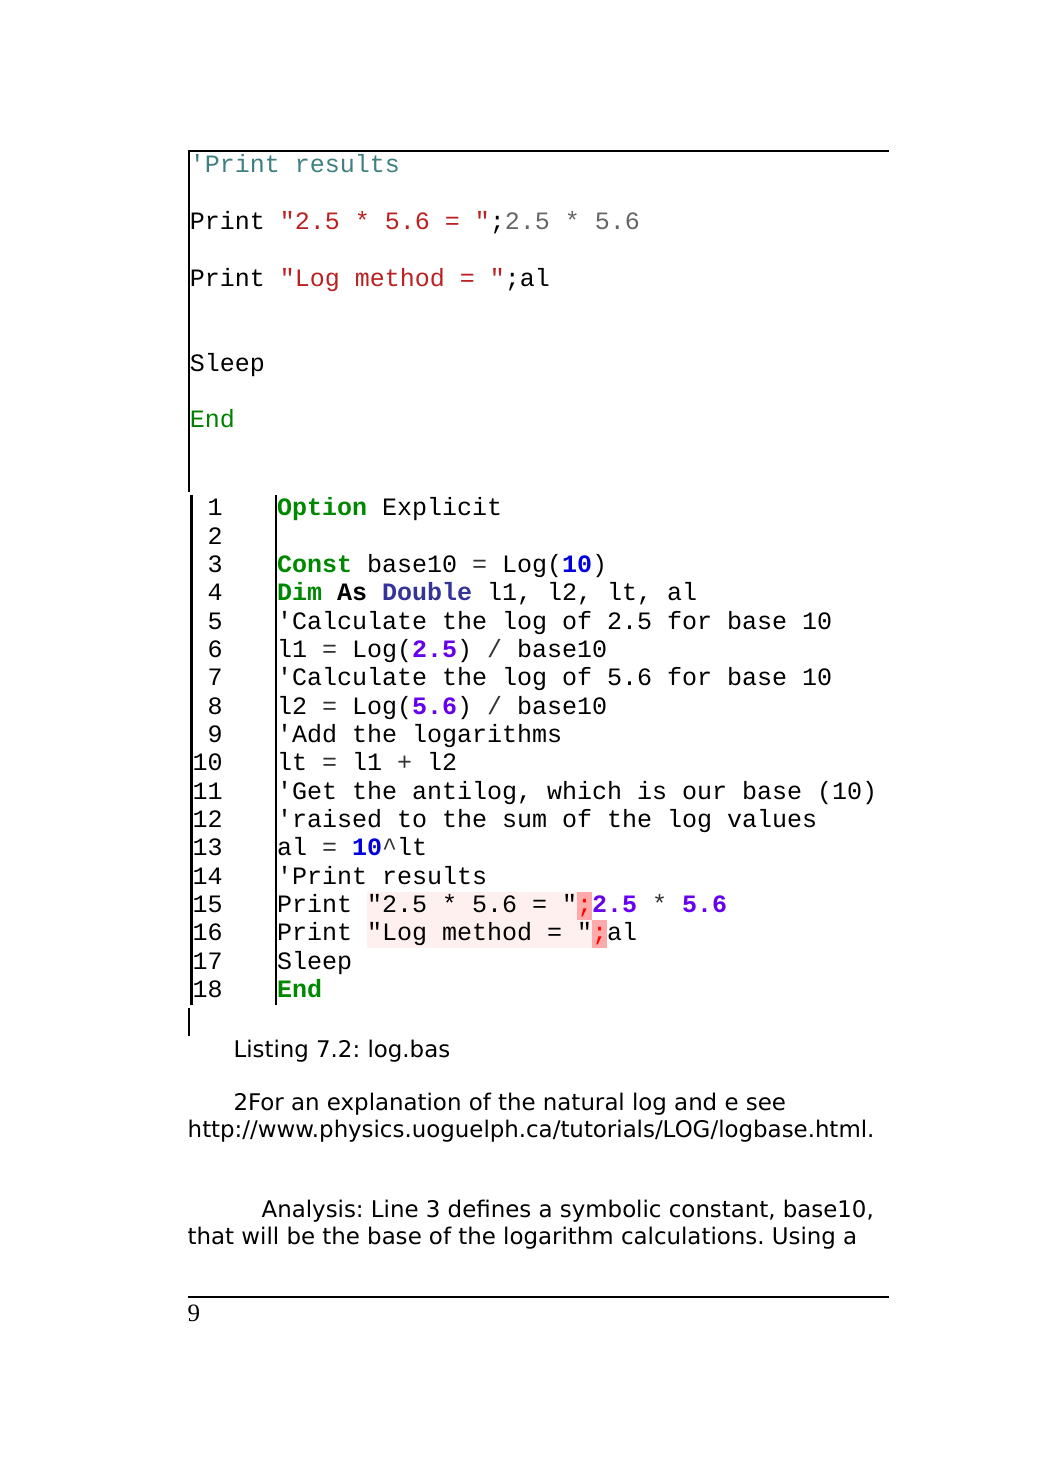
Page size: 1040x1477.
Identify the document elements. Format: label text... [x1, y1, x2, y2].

table_header 1 2 3 4 5 6 7 8 9 10 11 12 13 14 15 16 17 18 [188, 492, 272, 1008]
table_header Option Explicit Const base10 = Log(10) Dim As Double l1, l2, lt, al 'Calculate the log of 2.5 for base 10 l1 = Log(2.5) / base10 'Calculate the log of 5.6 for base 10 l2 = Log(5.6) / base10 'Add the logarithms lt = l1 + l2 'Get the antilog, which is our base (10) 'raised to the sum of the log values al = 10^lt 'Print results Print "2.5 * 5.6 = ";2.5 * 5.6 Print "Log method = ";al Sleep End [272, 492, 966, 1008]
text Analysis: Line 3 defines a symbolic constant, base10, that will be the base of the logarithm calculations. Using a [187, 1196, 889, 1249]
text End [190, 407, 889, 435]
text Sleep [190, 350, 889, 379]
text Print "Log method = ";al [190, 265, 889, 294]
text Listing 7.2: log.bas [187, 1036, 889, 1063]
text Print "2.5 * 5.6 = ";2.5 * 5.6 [190, 209, 889, 237]
text 'Print results [190, 152, 889, 180]
text 2For an explanation of the natural log and e see http://www.physics.uoguelph.ca/tutorials/LOG/logbase.html. [187, 1089, 889, 1143]
